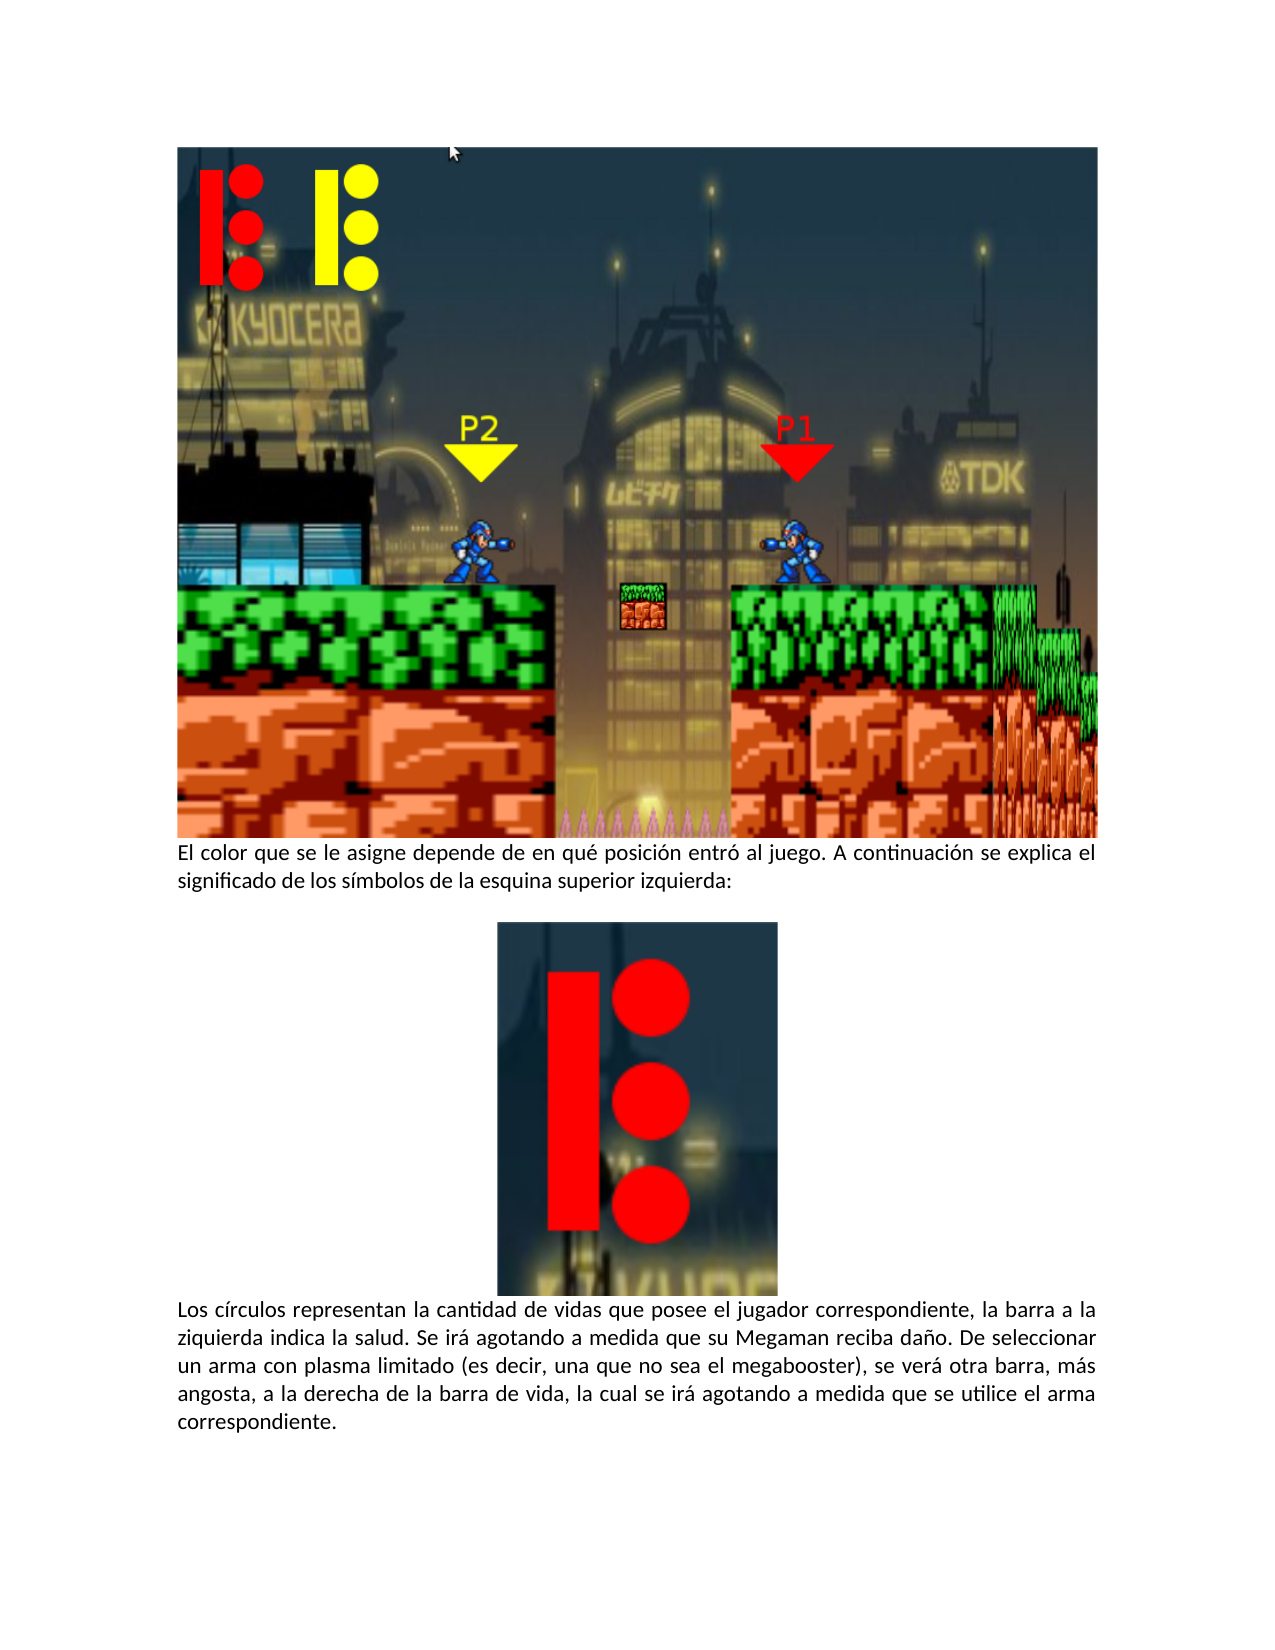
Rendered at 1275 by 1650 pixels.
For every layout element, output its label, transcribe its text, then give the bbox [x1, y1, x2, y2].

picture [497, 922, 778, 1296]
text Los círculos representan la cantidad de vidas que posee el jugador correspondiente, la barra a la ziquierda indica la salud. Se irá agotando a medida que su Megaman reciba daño. De seleccionar un arma con plasma limitado (es decir, una que no sea el megabooster), se verá otra barra, más angosta, a la derecha de la barra de vida, la cual se irá agotando a medida que se utilice el arma correspondiente. [177, 922, 1098, 1435]
text El color que se le asigne depende de en qué posición entró al juego. A continuación se explica el significado de los símbolos de la esquina superior izquierda: [177, 838, 1098, 894]
picture [177, 147, 1098, 838]
